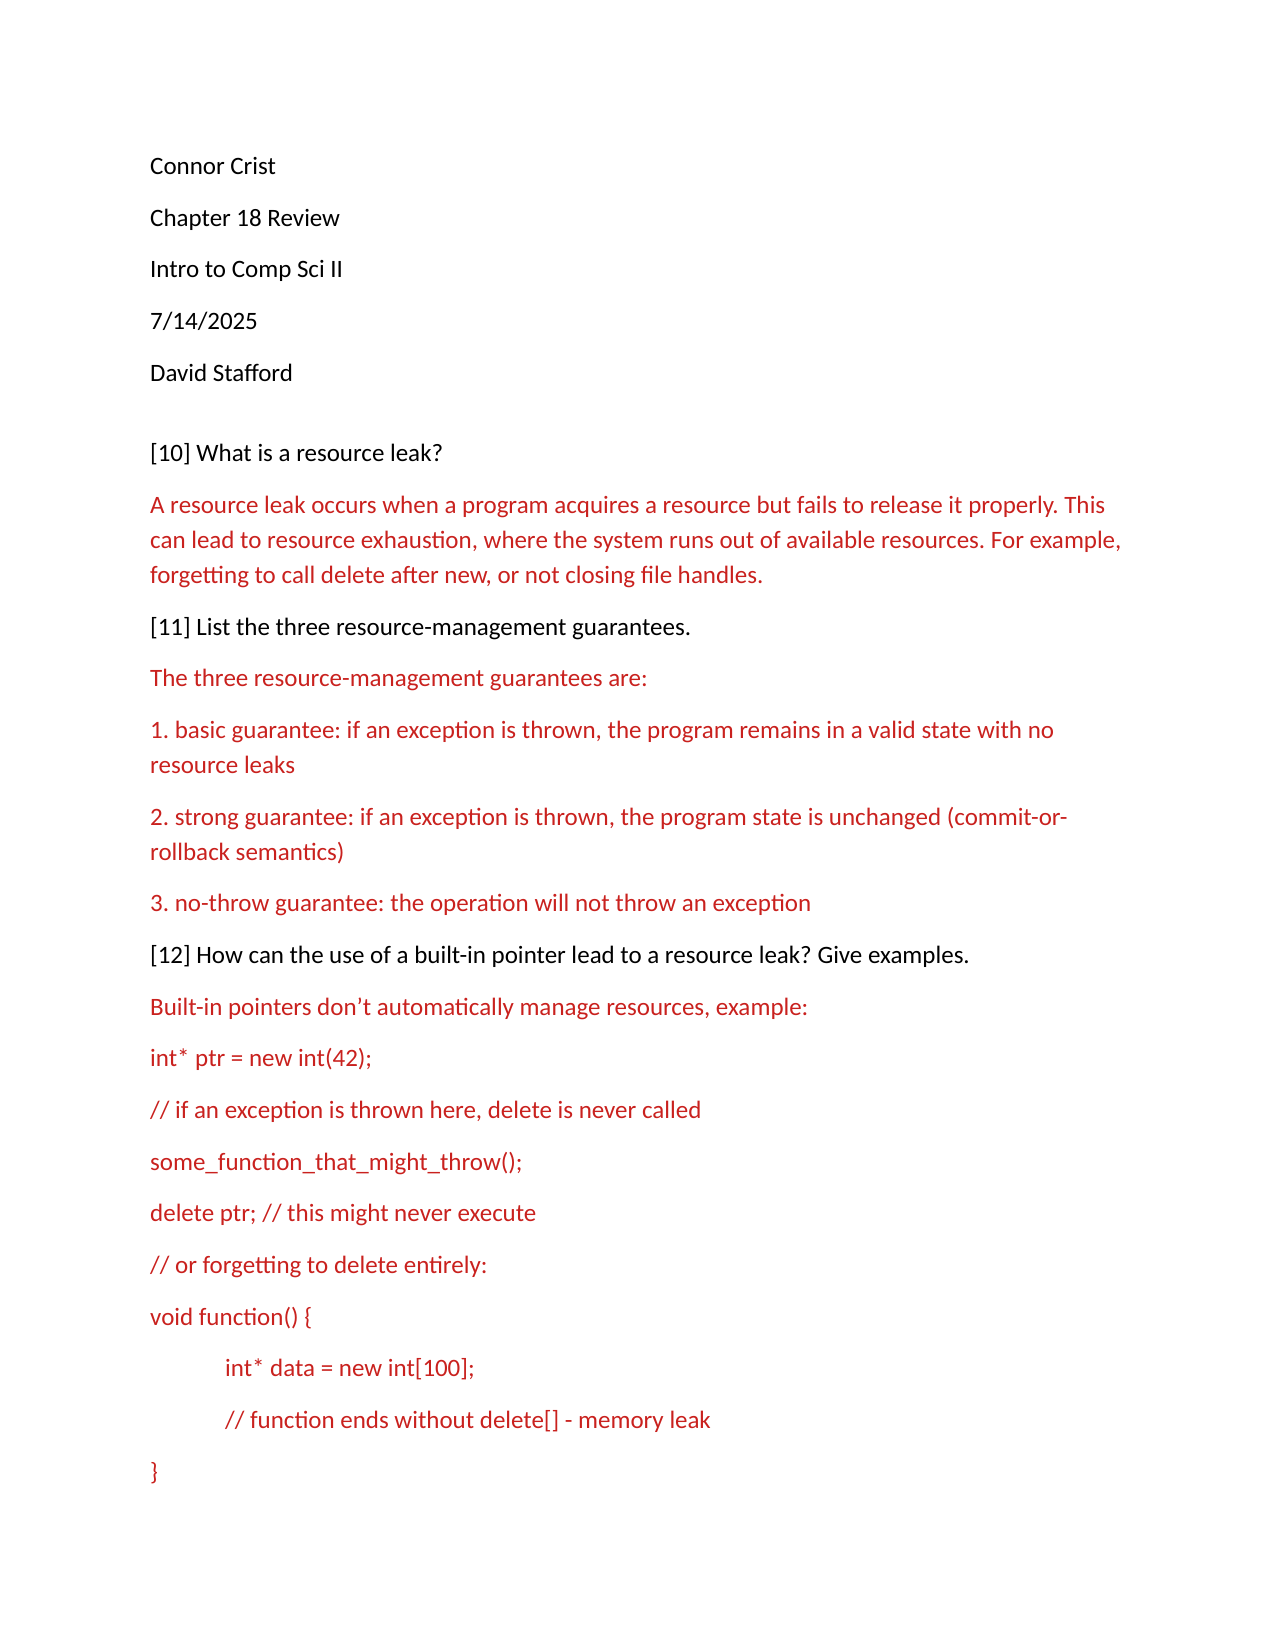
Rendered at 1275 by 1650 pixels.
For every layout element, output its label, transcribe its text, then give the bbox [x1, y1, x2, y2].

text 3. no-throw guarantee: the operation will not throw an exception [150, 888, 1125, 918]
text } [150, 1456, 1125, 1486]
text // or forgetting to delete entirely: [150, 1249, 1125, 1280]
text [12] How can the use of a built-in pointer lead to a resource leak? Give examples. [150, 939, 1125, 970]
text The three resource-management guarantees are: [150, 663, 1125, 693]
text 2. strong guarantee: if an exception is thrown, the program state is unchanged (commit-or-rollback semantics) [150, 801, 1125, 866]
text A resource leak occurs when a program acquires a resource but fails to release it properly. This can lead to resource exhaustion, where the system runs out of available resources. For example, forgetting to call delete after new, or not closing file handles. [150, 489, 1125, 590]
text delete ptr; // this might never execute [150, 1198, 1125, 1228]
text [11] List the three resource-management guarantees. [150, 611, 1125, 641]
text [10] What is a resource leak? [150, 438, 1125, 468]
text some_function_that_might_throw(); [150, 1146, 1125, 1176]
text int* ptr = new int(42); [150, 1043, 1125, 1073]
text int* data = new int[100]; [150, 1353, 1125, 1383]
text Built-in pointers don’t automatically manage resources, example: [150, 991, 1125, 1021]
text // if an exception is thrown here, delete is never called [150, 1094, 1125, 1125]
text 1. basic guarantee: if an exception is thrown, the program remains in a valid state with no resource leaks [150, 714, 1125, 780]
text void function() { [150, 1301, 1125, 1331]
text // function ends without delete[] - memory leak [150, 1404, 1125, 1435]
